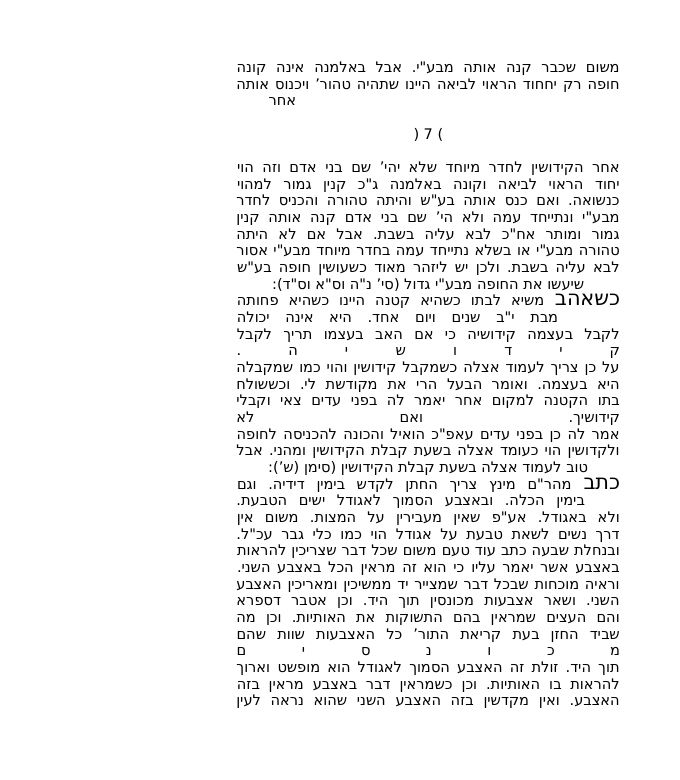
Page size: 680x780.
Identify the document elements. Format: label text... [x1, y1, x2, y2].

text מבת י"ב שנים ויום אחד. היא אינה יכולה [236, 309, 620, 326]
text מבע"י ונתייחד עמה ולא הי’ שם בני אדם קנה אותה קנין [236, 209, 620, 226]
text בתו הקטנה למקום אחר יאמר לה בפני עדים צאי וקבלי קידושיך. ואם לא [236, 392, 620, 426]
text אחר [236, 92, 620, 109]
text כתב מהר"ם מינץ צריך החתן לקדש בימין דידיה. וגם [236, 476, 620, 492]
text על כן צריך לעמוד אצלה כשמקבל קידושין והוי כמו שמקבלה [236, 359, 620, 376]
text השני. ושאר אצבעות מכונסין תוך היד. וכן אטבר דספרא [236, 592, 620, 609]
text דרך נשים לשאת טבעת על אגודל הוי כמו כלי גבר עכ"ל. [236, 526, 620, 542]
text ) 7 ( [236, 126, 620, 142]
text היא בעצמה. ואומר הבעל הרי את מקודשת לי. וכששולח [236, 376, 620, 392]
text יחוד הראוי לביאה וקונה באלמנה ג"כ קנין גמור למהוי [236, 176, 620, 192]
text שביד החזן בעת קריאת התור’ כל האצבעות שוות שהם מכונסים [236, 626, 620, 659]
text ובנחלת שבעה כתב עוד טעם משום שכל דבר שצריכין להראות [236, 542, 620, 559]
text לקבל בעצמה קידושיה כי אם האב בעצמו תריך לקבל קידושיה. [236, 326, 620, 359]
text כנשואה. ואם כנס אותה בע"ש והיתה טהורה והכניס לחדר [236, 192, 620, 209]
text כשאהב משיא לבתו כשהיא קטנה היינו כשהיא פחותה [236, 292, 620, 309]
text שיעשו את החופה מבע"י גדול (סי’ נ"ה וס"א וס"ד): [236, 276, 620, 292]
text אחר הקידושין לחדר מיוחד שלא יהי’ שם בני אדם וזה הוי [236, 159, 620, 176]
text אמר לה כן בפני עדים עאפ"כ הואיל והכונה להכניסה לחופה [236, 426, 620, 442]
text ולקדושין הוי כעומד אצלה בשעת קבלת הקידושין ומהני. אבל [236, 442, 620, 459]
text בימין הכלה. ובאצבע הסמוך לאגודל ישים הטבעת. [236, 492, 620, 509]
text תוך היד. זולת זה האצבע הסמוך לאגודל הוא מופשט וארוך [236, 659, 620, 676]
text טהורה מבע"י או בשלא נתייחד עמה בחדר מיוחד מבע"י אסור [236, 242, 620, 259]
text חופה רק יחחוד הראוי לביאה היינו שתהיה טהור’ ויכנוס אותה [236, 76, 620, 92]
text גמור ומותר אח"כ לבא עליה בשבת. אבל אם לא היתה [236, 226, 620, 242]
text באצבע אשר יאמר עליו כי הוא זה מראין הכל באצבע השני. [236, 559, 620, 576]
text לבא עליה בשבת. ולכן יש ליזהר מאוד כשעושין חופה בע"ש [236, 259, 620, 276]
text משום שכבר קנה אותה מבע"י. אבל באלמנה אינה קונה [236, 59, 620, 76]
text להראות בו האותיות. וכן כשמראין דבר באצבע מראין בזה [236, 676, 620, 692]
text האצבע. ואין מקדשין בזה האצבע השני שהוא נראה לעין [236, 692, 620, 709]
text טוב לעמוד אצלה בשעת קבלת הקידושין (סימן (ש’): [236, 459, 620, 476]
text וראיה מוכחות שבכל דבר שמצייר יד ממשיכין ומאריכין האצבע [236, 576, 620, 592]
text ולא באגודל. אע"פ שאין מעבירין על המצות. משום אין [236, 509, 620, 526]
text והם העצים שמראין בהם התשוקות את האותיות. וכן מה [236, 609, 620, 626]
